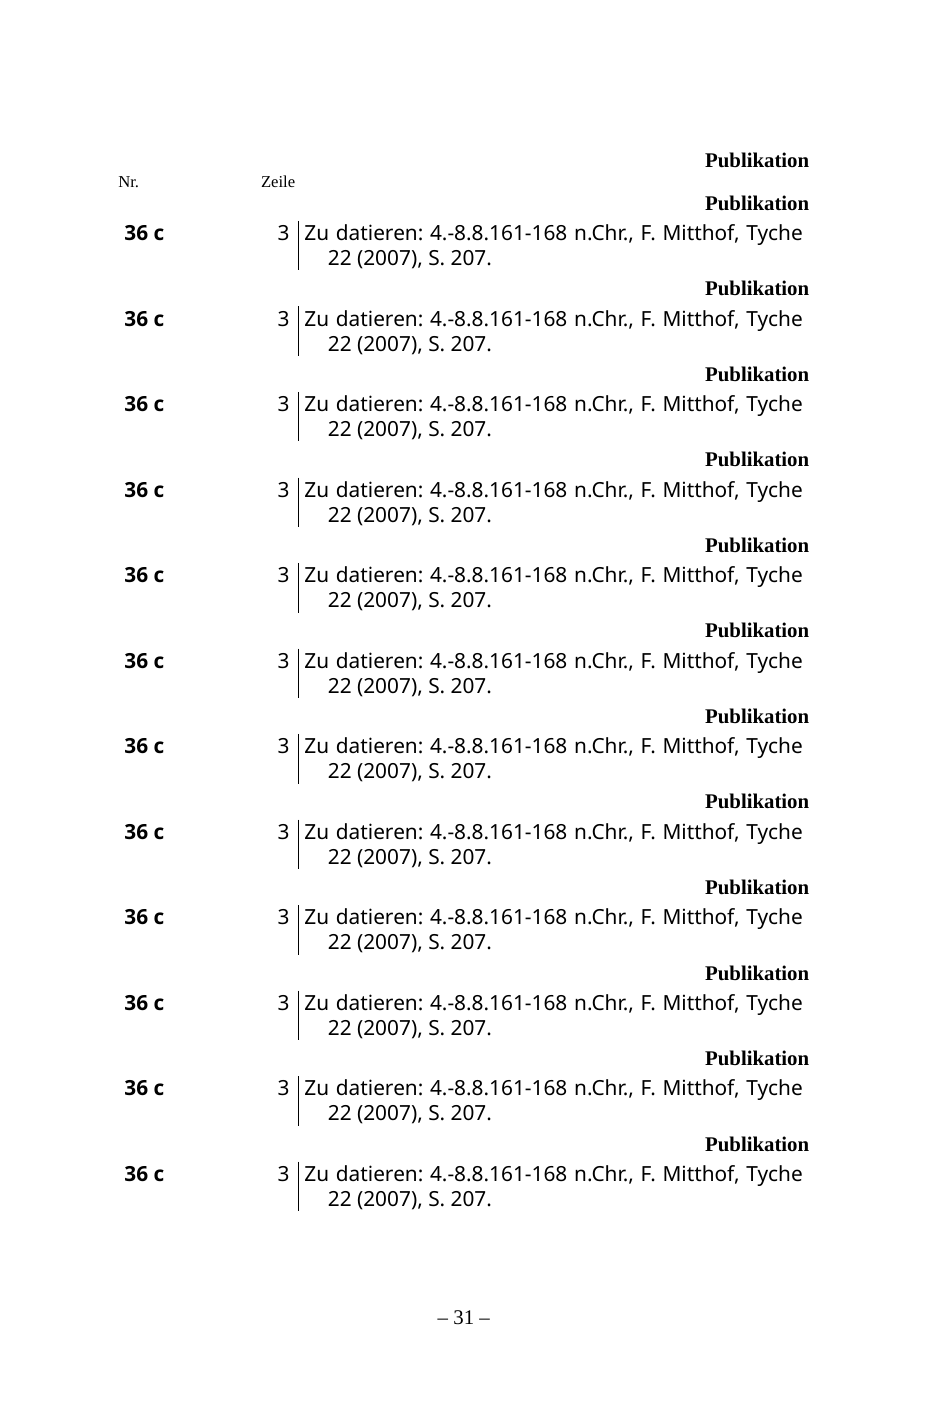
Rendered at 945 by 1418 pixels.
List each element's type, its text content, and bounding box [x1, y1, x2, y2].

subtitle Publikation [118, 191, 809, 215]
table_header 36 c [118, 905, 207, 954]
table_header Zu datieren: 4.-8.8.161-168 n.Chr., F. Mitthof, Tyche 22 (2007), S. 207. [299, 221, 809, 270]
subtitle Publikation [118, 533, 809, 557]
table_header 3 [207, 734, 298, 783]
table_header 3 [207, 478, 298, 527]
table_header Zu datieren: 4.-8.8.161-168 n.Chr., F. Mitthof, Tyche 22 (2007), S. 207. [299, 563, 809, 612]
table_header Zu datieren: 4.-8.8.161-168 n.Chr., F. Mitthof, Tyche 22 (2007), S. 207. [299, 991, 809, 1040]
table_header Zu datieren: 4.-8.8.161-168 n.Chr., F. Mitthof, Tyche 22 (2007), S. 207. [299, 392, 809, 441]
table_header Zu datieren: 4.-8.8.161-168 n.Chr., F. Mitthof, Tyche 22 (2007), S. 207. [299, 478, 809, 527]
subtitle Publikation [118, 875, 809, 899]
table_header 3 [207, 649, 298, 698]
subtitle Publikation [118, 362, 809, 386]
table_header 36 c [118, 563, 207, 612]
subtitle Publikation [118, 1132, 809, 1156]
subtitle Publikation [118, 447, 809, 471]
table_header 36 c [118, 478, 207, 527]
subtitle Publikation [118, 789, 809, 813]
table_header Zu datieren: 4.-8.8.161-168 n.Chr., F. Mitthof, Tyche 22 (2007), S. 207. [299, 649, 809, 698]
subtitle Publikation [118, 276, 809, 300]
table_header 36 c [118, 649, 207, 698]
table_header 36 c [118, 306, 207, 356]
subtitle Publikation [118, 961, 809, 984]
table_header 36 c [118, 734, 207, 783]
table_header Zu datieren: 4.-8.8.161-168 n.Chr., F. Mitthof, Tyche 22 (2007), S. 207. [299, 905, 809, 954]
subtitle Publikation [118, 1046, 809, 1070]
table_header 3 [207, 563, 298, 612]
table_header 36 c [118, 991, 207, 1040]
table_header 36 c [118, 1076, 207, 1126]
table_header 3 [207, 306, 298, 356]
subtitle Publikation [118, 618, 809, 642]
table_header Zu datieren: 4.-8.8.161-168 n.Chr., F. Mitthof, Tyche 22 (2007), S. 207. [299, 734, 809, 783]
table_header 3 [207, 1076, 298, 1126]
table_header Zu datieren: 4.-8.8.161-168 n.Chr., F. Mitthof, Tyche 22 (2007), S. 207. [299, 306, 809, 356]
table_header Zu datieren: 4.-8.8.161-168 n.Chr., F. Mitthof, Tyche 22 (2007), S. 207. [299, 1076, 809, 1126]
table_header 3 [207, 221, 298, 270]
table_header 3 [207, 905, 298, 954]
table_header Zu datieren: 4.-8.8.161-168 n.Chr., F. Mitthof, Tyche 22 (2007), S. 207. [299, 1162, 809, 1211]
table_header 3 [207, 991, 298, 1040]
table_header 36 c [118, 820, 207, 869]
table_header 36 c [118, 1162, 207, 1211]
subtitle Publikation [118, 704, 809, 728]
table_header Zu datieren: 4.-8.8.161-168 n.Chr., F. Mitthof, Tyche 22 (2007), S. 207. [299, 820, 809, 869]
table_header 3 [207, 1162, 298, 1211]
table_header 36 c [118, 392, 207, 441]
table_header 3 [207, 392, 298, 441]
table_header 3 [207, 820, 298, 869]
table_header 36 c [118, 221, 207, 270]
